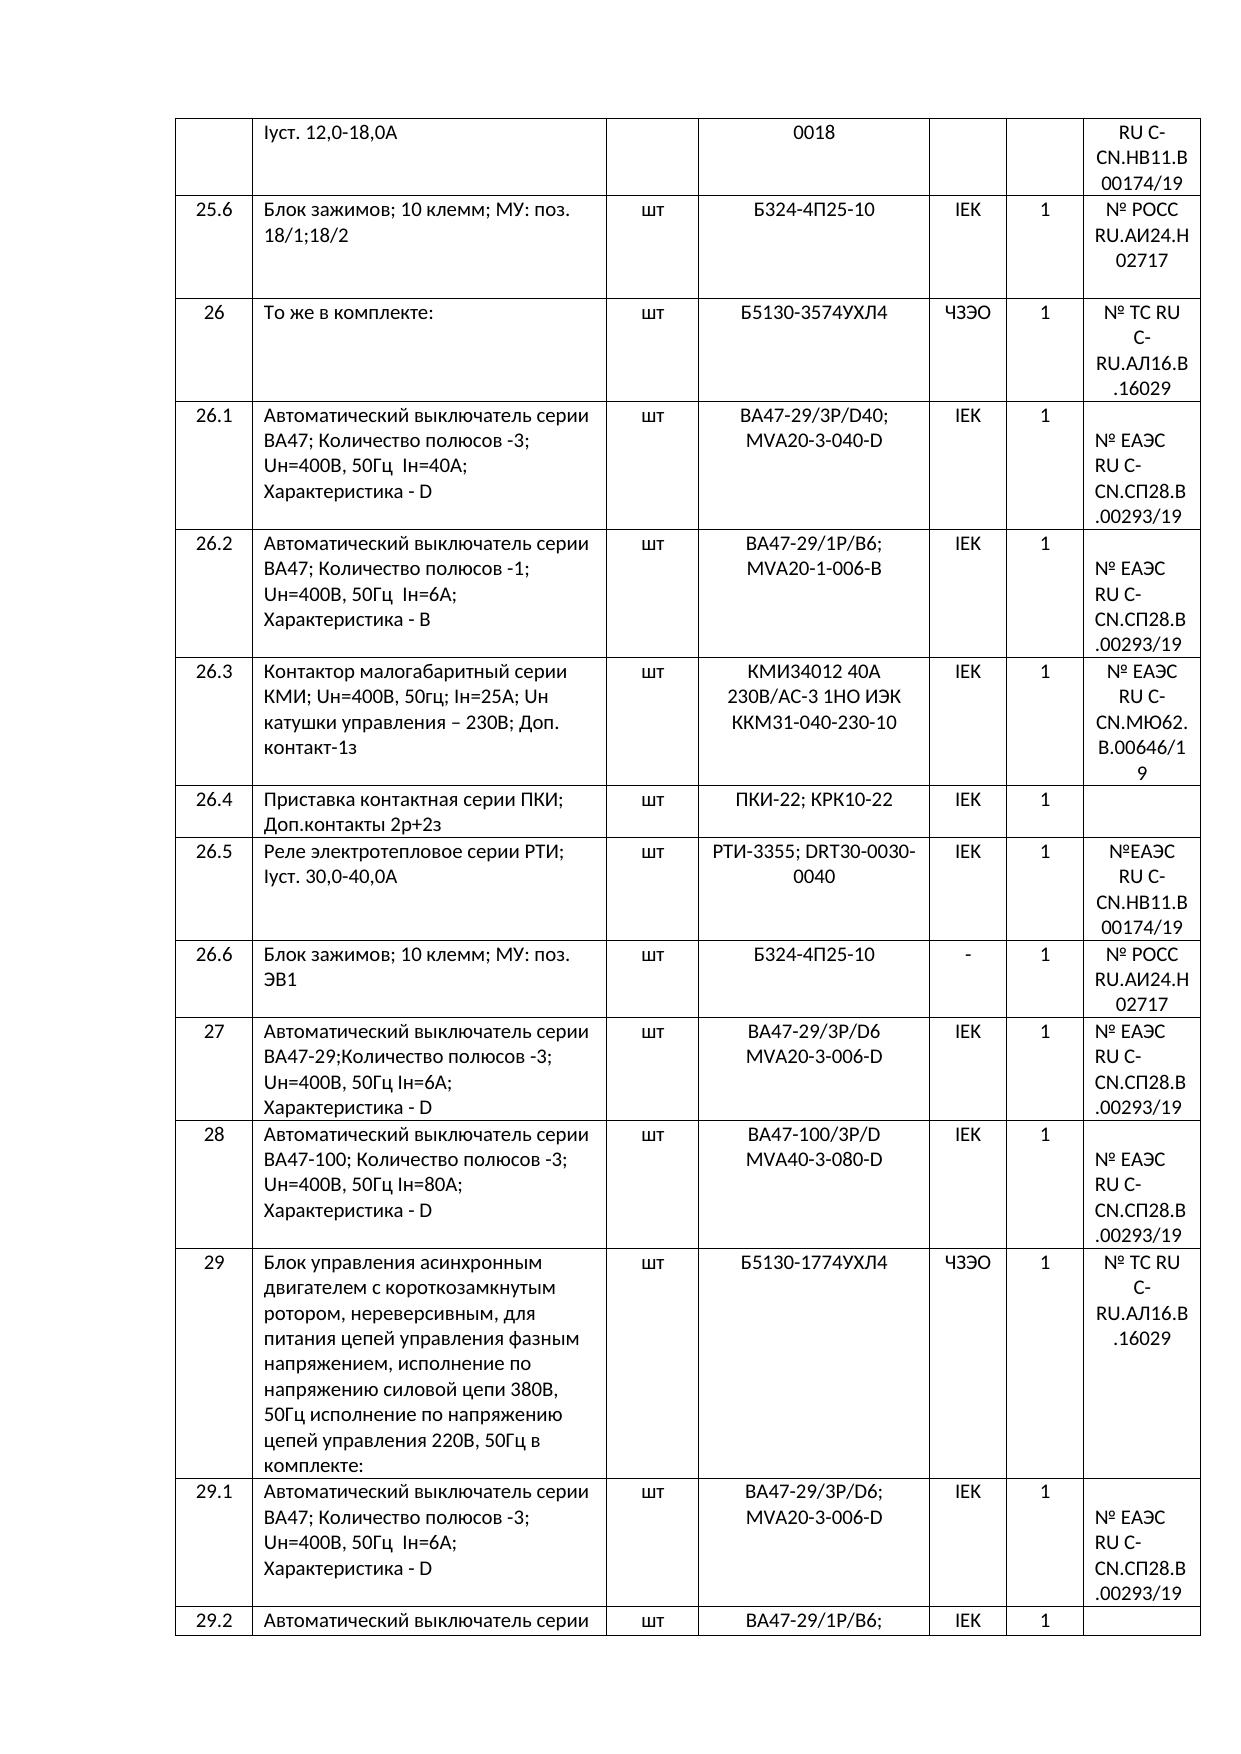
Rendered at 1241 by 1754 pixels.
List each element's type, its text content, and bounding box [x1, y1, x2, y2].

table_cell шт [607, 530, 698, 657]
table_cell Б324-4П25-10 [699, 941, 929, 1017]
table_cell IEK [930, 1607, 1006, 1635]
table_cell 1 [1007, 838, 1083, 940]
table_cell Б5130-1774УХЛ4 [699, 1249, 929, 1478]
table_cell шт [607, 786, 698, 837]
table_cell 1 [1007, 1121, 1083, 1248]
table_cell - [930, 941, 1006, 1017]
table_cell ВА47-29/3Р/D6; MVA20-3-006-D [699, 1479, 929, 1606]
table_cell № ЕАЭС RU C-CN.СП28.В.00293/19 [1084, 402, 1200, 529]
table_cell ВА47-29/1Р/В6; MVA20-1-006-В [699, 530, 929, 657]
table_cell 26.1 [176, 402, 252, 529]
table_cell шт [607, 1121, 698, 1248]
table_cell № РОСС RU.АИ24.Н02717 [1084, 196, 1200, 298]
table_cell 1 [1007, 1607, 1083, 1635]
table_cell 1 [1007, 299, 1083, 401]
table_cell IEK [930, 658, 1006, 785]
table_cell № ЕАЭС RU C-CN.СП28.В.00293/19 [1084, 1121, 1200, 1248]
table_cell 26.2 [176, 530, 252, 657]
table_cell Iуст. 12,0-18,0А [253, 119, 606, 195]
table_cell РТИ-3355; DRT30-0030-0040 [699, 838, 929, 940]
table_cell IEK [930, 1479, 1006, 1606]
table_cell 26.4 [176, 786, 252, 837]
table_cell 1 [1007, 1018, 1083, 1120]
table_cell 26.3 [176, 658, 252, 785]
table_cell шт [607, 838, 698, 940]
table_cell Автоматический выключатель серии ВА47-29;Количество полюсов -3; Uн=400В, 50Гц Iн=6А; Характеристика - D [253, 1018, 606, 1120]
table_cell Б5130-3574УХЛ4 [699, 299, 929, 401]
table_cell [176, 119, 252, 195]
table_cell ВА47-29/3Р/D40; MVA20-3-040-D [699, 402, 929, 529]
table_cell КМИ34012 40А 230В/АС-3 1НО ИЭК ККМ31-040-230-10 [699, 658, 929, 785]
table_cell [930, 119, 1006, 195]
table_cell IEK [930, 196, 1006, 298]
table_cell 1 [1007, 196, 1083, 298]
table_cell № ТС RU C-RU.АЛ16.В.16029 [1084, 1249, 1200, 1478]
table_cell Реле электротепловое серии РТИ; Iуст. 30,0-40,0А [253, 838, 606, 940]
table_cell 27 [176, 1018, 252, 1120]
table_cell [1084, 1607, 1200, 1635]
table_cell 29.1 [176, 1479, 252, 1606]
table_cell IEK [930, 838, 1006, 940]
table_cell шт [607, 1249, 698, 1478]
table_cell шт [607, 1479, 698, 1606]
table_cell № ЕАЭС RU C-CN.СП28.В.00293/19 [1084, 1018, 1200, 1120]
table_cell шт [607, 1607, 698, 1635]
table_cell шт [607, 196, 698, 298]
table_cell RU C-CN.HB11.В00174/19 [1084, 119, 1200, 195]
table_cell шт [607, 658, 698, 785]
table_cell 26.6 [176, 941, 252, 1017]
table_cell шт [607, 299, 698, 401]
table_cell 26.5 [176, 838, 252, 940]
table_cell ЧЗЭО [930, 1249, 1006, 1478]
table_cell [607, 119, 698, 195]
table_cell шт [607, 402, 698, 529]
table_cell № ЕАЭС RU C-CN.СП28.В.00293/19 [1084, 530, 1200, 657]
table_cell № ЕАЭС RU C-CN.МЮ62.В.00646/19 [1084, 658, 1200, 785]
table_cell 28 [176, 1121, 252, 1248]
table_cell шт [607, 1018, 698, 1120]
table_cell Б324-4П25-10 [699, 196, 929, 298]
table_cell № ТС RU C-RU.АЛ16.В.16029 [1084, 299, 1200, 401]
table_cell Приставка контактная серии ПКИ; Доп.контакты 2р+2з [253, 786, 606, 837]
table_cell Контактор малогабаритный серии КМИ; Uн=400В, 50гц; Iн=25А; Uн катушки управления – 230В; Доп. контакт-1з [253, 658, 606, 785]
table_cell шт [607, 941, 698, 1017]
table_cell 25.6 [176, 196, 252, 298]
table_cell Автоматический выключатель серии ВА47-100; Количество полюсов -3; Uн=400В, 50Гц Iн=80А; Характеристика - D [253, 1121, 606, 1248]
table_cell Автоматический выключатель серии ВА47; Количество полюсов -3; Uн=400В, 50Гц Iн=6А; Характеристика - D [253, 1479, 606, 1606]
table_cell [1084, 786, 1200, 837]
table_cell 1 [1007, 658, 1083, 785]
table_cell ВА47-29/3Р/D6 MVA20-3-006-D [699, 1018, 929, 1120]
table_cell 1 [1007, 1479, 1083, 1606]
table_cell 26 [176, 299, 252, 401]
table_cell 29 [176, 1249, 252, 1478]
table_cell IEK [930, 402, 1006, 529]
table_cell [1007, 119, 1083, 195]
table_cell 1 [1007, 402, 1083, 529]
table_cell 1 [1007, 530, 1083, 657]
table_cell Автоматический выключатель серии [253, 1607, 606, 1635]
table_cell То же в комплекте: [253, 299, 606, 401]
table_cell № РОСС RU.АИ24.Н02717 [1084, 941, 1200, 1017]
table_cell №ЕАЭС RU C-CN.HB11.В00174/19 [1084, 838, 1200, 940]
table_cell IEK [930, 530, 1006, 657]
table_cell ПКИ-22; КРК10-22 [699, 786, 929, 837]
table_cell 29.2 [176, 1607, 252, 1635]
table_cell IEK [930, 1018, 1006, 1120]
table_cell ВА47-29/1Р/В6; [699, 1607, 929, 1635]
table_cell 1 [1007, 1249, 1083, 1478]
table_cell № ЕАЭС RU C-CN.СП28.В.00293/19 [1084, 1479, 1200, 1606]
table_cell Автоматический выключатель серии ВА47; Количество полюсов -1; Uн=400В, 50Гц Iн=6А; Характеристика - B [253, 530, 606, 657]
table_cell 1 [1007, 786, 1083, 837]
table_cell 1 [1007, 941, 1083, 1017]
table_cell IEK [930, 786, 1006, 837]
table_cell 0018 [699, 119, 929, 195]
table_cell IEK [930, 1121, 1006, 1248]
table_cell ЧЗЭО [930, 299, 1006, 401]
table_cell ВА47-100/3Р/D MVA40-3-080-D [699, 1121, 929, 1248]
table_cell Блок зажимов; 10 клемм; МУ: поз. ЭВ1 [253, 941, 606, 1017]
table_cell Блок зажимов; 10 клемм; МУ: поз. 18/1;18/2 [253, 196, 606, 298]
table_cell Блок управления асинхронным двигателем с короткозамкнутым ротором, нереверсивным, для питания цепей управления фазным напряжением, исполнение по напряжению силовой цепи 380В, 50Гц исполнение по напряжению цепей управления 220В, 50Гц в комплекте: [253, 1249, 606, 1478]
table_cell Автоматический выключатель серии ВА47; Количество полюсов -3; Uн=400В, 50Гц Iн=40А; Характеристика - D [253, 402, 606, 529]
